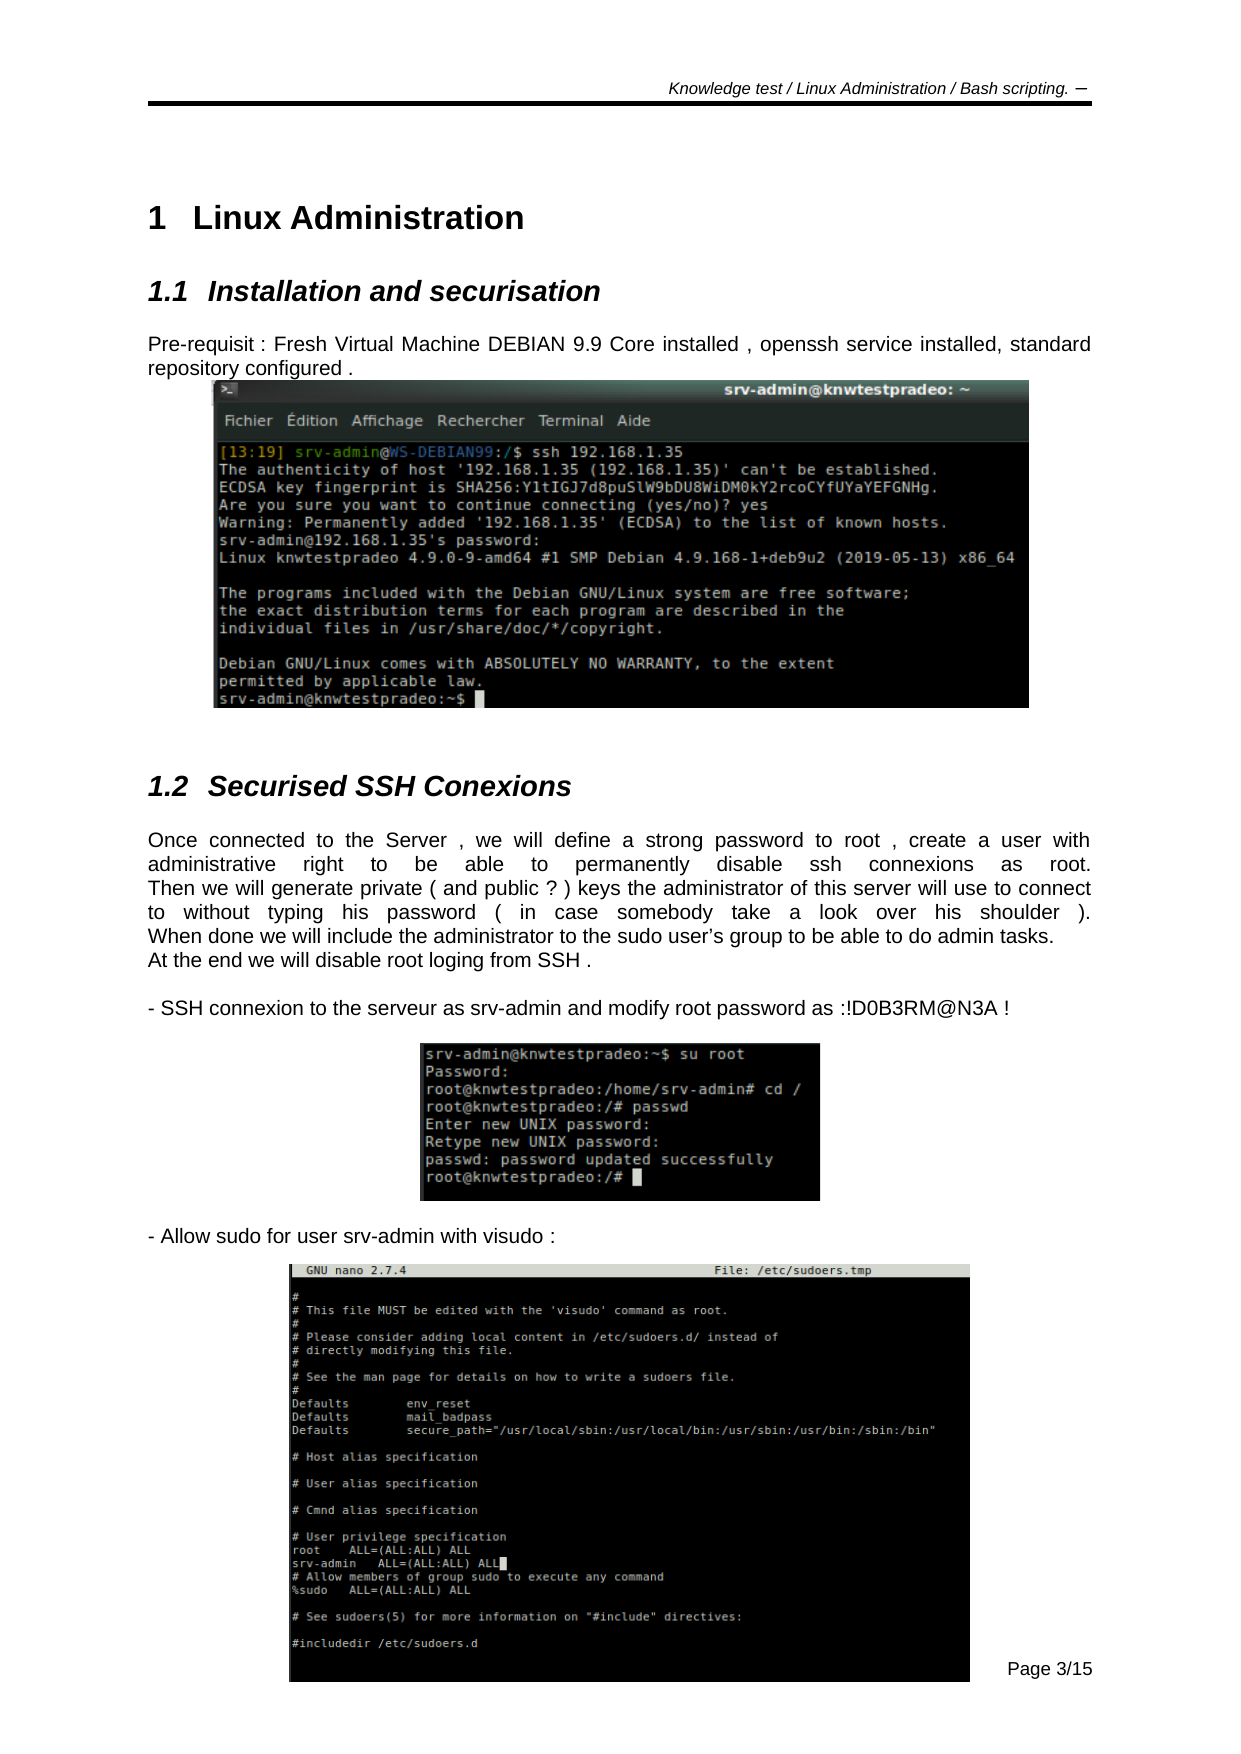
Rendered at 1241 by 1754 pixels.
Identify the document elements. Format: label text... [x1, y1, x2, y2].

text - Allow sudo for user srv-admin with visudo : [148, 1224, 1092, 1248]
picture [211, 380, 1029, 708]
picture [289, 1264, 970, 1682]
text Pre-requisit : Fresh Virtual Machine DEBIAN 9.9 Core installed , openssh service installed, standard repository configured . [148, 332, 1092, 380]
text Once connected to the Server , we will define a strong password to root , create a user with administrative right to be able to permanently disable ssh connexions as root. Then we will generate private ( and public ? ) keys the administrator of this server will use to connect to without typing his password ( in case somebody take a look over his shoulder ). When done we will include the administrator to the sudo user’s group to be able to do admin tasks. [148, 828, 1092, 947]
picture [420, 1043, 821, 1201]
subtitle Linux Administration [148, 198, 1092, 236]
text - SSH connexion to the serveur as srv-admin and modify root password as :!D0B3RM@N3A ! [148, 995, 1092, 1019]
subtitle Securised SSH Conexions [148, 769, 1092, 803]
text At the end we will disable root loging from SSH . [148, 947, 1092, 971]
subtitle Installation and securisation [148, 274, 1092, 307]
